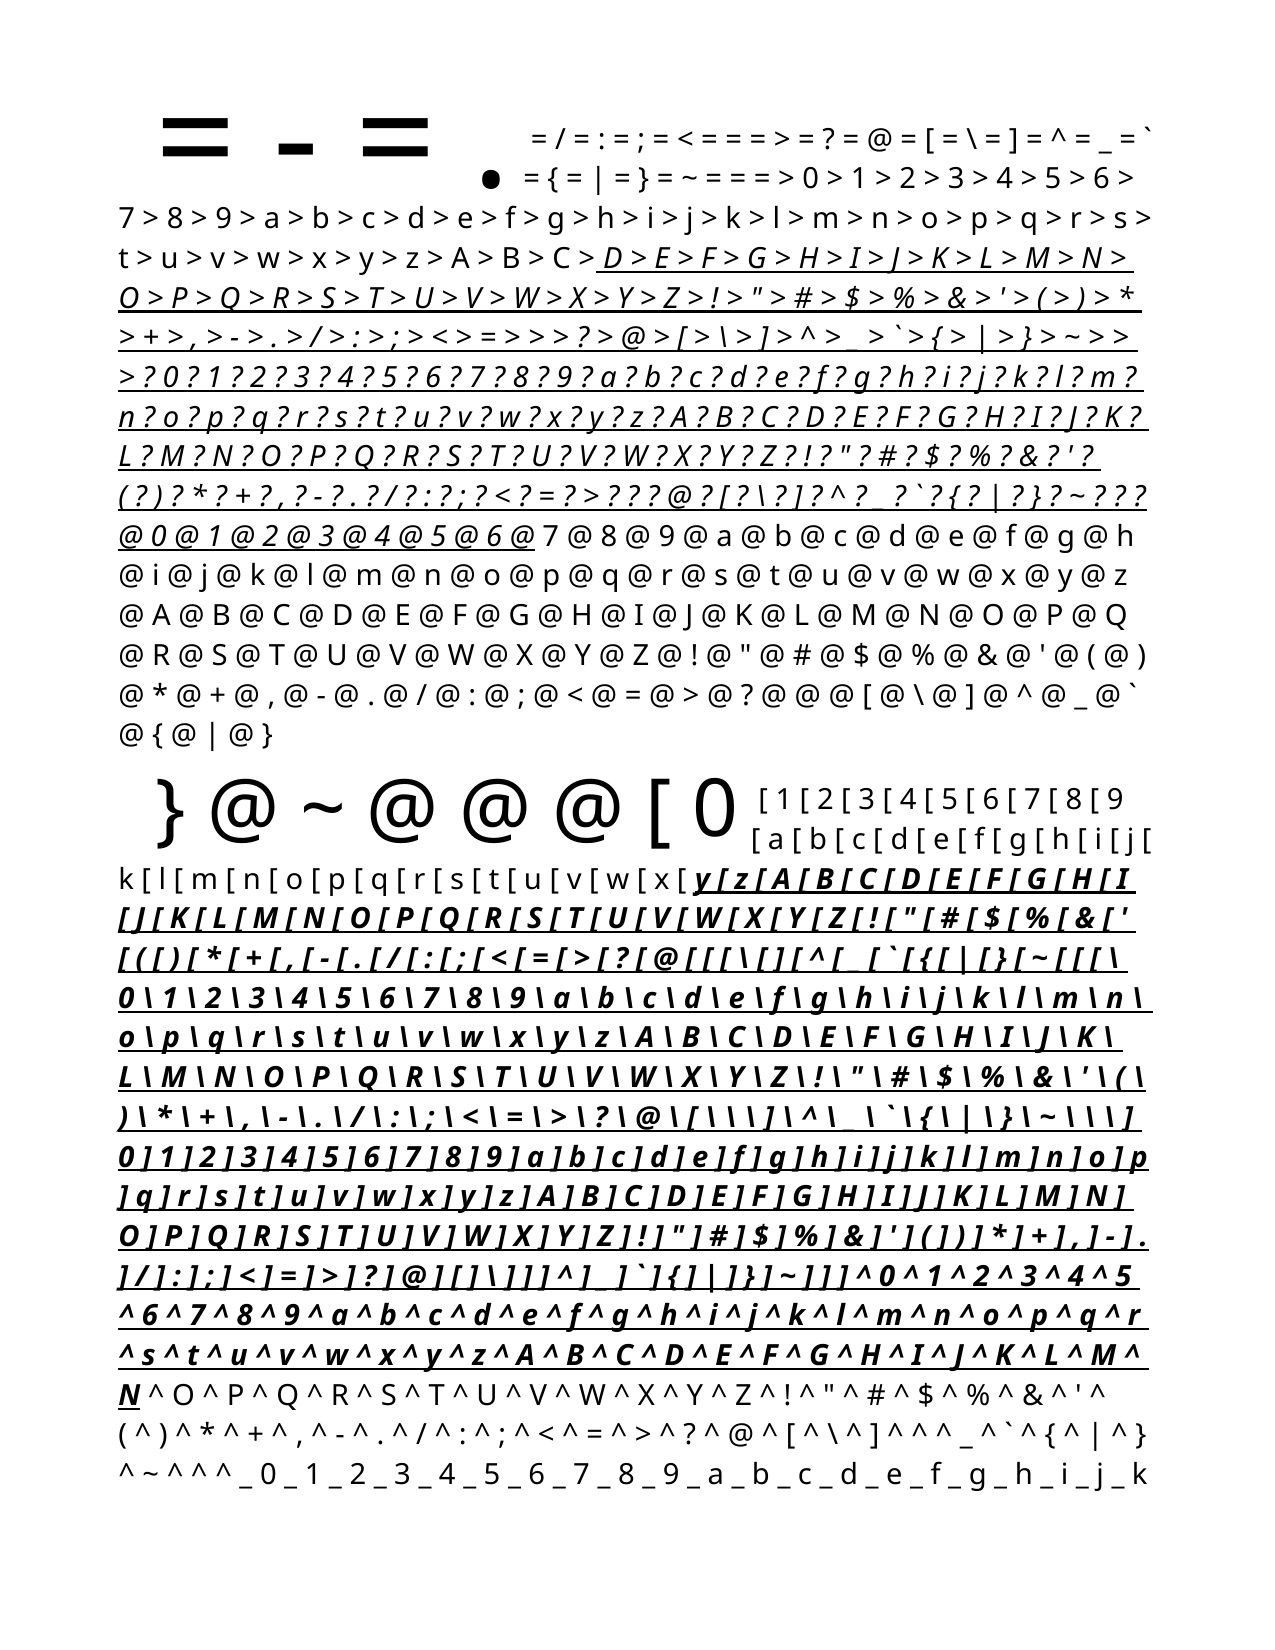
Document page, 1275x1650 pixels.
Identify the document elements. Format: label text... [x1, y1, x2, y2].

text = - = . = / = : = ; = < = = = > = ? = @ = [ = \ = ] = ^ = _ = ` = { = | = } = ~ = = = > 0 > 1 > 2 > 3 > 4 > 5 > 6 > 7 > 8 > 9 > a > b > c > d > e > f > g > h > i > j > k > l > m > n > o > p > q > r > s > t > u > v > w > x > y > z > A > B > C > D > E > F > G > H > I > J > K > L > M > N > O > P > Q > R > S > T > U > V > W > X > Y > Z > ! > " > # > $ > % > & > ' > ( > ) > * > + > , > - > . > / > : > ; > < > = > > > ? > @ > [ > \ > ] > ^ > _ > ` > { > | > } > ~ > > > ? 0 ? 1 ? 2 ? 3 ? 4 ? 5 ? 6 ? 7 ? 8 ? 9 ? a ? b ? c ? d ? e ? f ? g ? h ? i ? j ? k ? l ? m ? n ? o ? p ? q ? r ? s ? t ? u ? v ? w ? x ? y ? z ? A ? B ? C ? D ? E ? F ? G ? H ? I ? J ? K ? L ? M ? N ? O ? P ? Q ? R ? S ? T ? U ? V ? W ? X ? Y ? Z ? ! ? " ? # ? $ ? % ? & ? ' ? ( ? ) ? * ? + ? , ? - ? . ? / ? : ? ; ? < ? = ? > ? ? ? @ ? [ ? \ ? ] ? ^ ? _ ? ` ? { ? | ? } ? ~ ? ? ? @ 0 @ 1 @ 2 @ 3 @ 4 @ 5 @ 6 @ 7 @ 8 @ 9 @ a @ b @ c @ d @ e @ f @ g @ h @ i @ j @ k @ l @ m @ n @ o @ p @ q @ r @ s @ t @ u @ v @ w @ x @ y @ z @ A @ B @ C @ D @ E @ F @ G @ H @ I @ J @ K @ L @ M @ N @ O @ P @ Q @ R @ S @ T @ U @ V @ W @ X @ Y @ Z @ ! @ " @ # @ $ @ % @ & @ ' @ ( @ ) @ * @ + @ , @ - @ . @ / @ : @ ; @ < @ = @ > @ ? @ @ @ [ @ \ @ ] @ ^ @ _ @ ` @ { @ | @ } [118, 118, 1157, 753]
text } @ ~ @ @ @ [ 0 [ 1 [ 2 [ 3 [ 4 [ 5 [ 6 [ 7 [ 8 [ 9 [ a [ b [ c [ d [ e [ f [ g [ h [ i [ j [ k [ l [ m [ n [ o [ p [ q [ r [ s [ t [ u [ v [ w [ x [ y [ z [ A [ B [ C [ D [ E [ F [ G [ H [ I [ J [ K [ L [ M [ N [ O [ P [ Q [ R [ S [ T [ U [ V [ W [ X [ Y [ Z [ ! [ " [ # [ $ [ % [ & [ ' [ ( [ ) [ * [ + [ , [ - [ . [ / [ : [ ; [ < [ = [ > [ ? [ @ [ [ [ \ [ ] [ ^ [ _ [ ` [ { [ | [ } [ ~ [ [ [ \ 0 \ 1 \ 2 \ 3 \ 4 \ 5 \ 6 \ 7 \ 8 \ 9 \ a \ b \ c \ d \ e \ f \ g \ h \ i \ j \ k \ l \ m \ n \ o \ p \ q \ r \ s \ t \ u \ v \ w \ x \ y \ z \ A \ B \ C \ D \ E \ F \ G \ H \ I \ J \ K \ L \ M \ N \ O \ P \ Q \ R \ S \ T \ U \ V \ W \ X \ Y \ Z \ ! \ " \ # \ $ \ % \ & \ ' \ ( \ ) \ * \ + \ , \ - \ . \ / \ : \ ; \ < \ = \ > \ ? \ @ \ [ \ \ \ ] \ ^ \ _ \ ` \ { \ | \ } \ ~ \ \ \ ] 0 ] 1 ] 2 ] 3 ] 4 ] 5 ] 6 ] 7 ] 8 ] 9 ] a ] b ] c ] d ] e ] f ] g ] h ] i ] j ] k ] l ] m ] n ] o ] p ] q ] r ] s ] t ] u ] v ] w ] x ] y ] z ] A ] B ] C ] D ] E ] F ] G ] H ] I ] J ] K ] L ] M ] N ] O ] P ] Q ] R ] S ] T ] U ] V ] W ] X ] Y ] Z ] ! ] " ] # ] $ ] % ] & ] ' ] ( ] ) ] * ] + ] , ] - ] . ] / ] : ] ; ] < ] = ] > ] ? ] @ ] [ ] \ ] ] ] ^ ] _ ] ` ] { ] | ] } ] ~ ] ] ] ^ 0 ^ 1 ^ 2 ^ 3 ^ 4 ^ 5 ^ 6 ^ 7 ^ 8 ^ 9 ^ a ^ b ^ c ^ d ^ e ^ f ^ g ^ h ^ i ^ j ^ k ^ l ^ m ^ n ^ o ^ p ^ q ^ r ^ s ^ t ^ u ^ v ^ w ^ x ^ y ^ z ^ A ^ B ^ C ^ D ^ E ^ F ^ G ^ H ^ I ^ J ^ K ^ L ^ M ^ N ^ O ^ P ^ Q ^ R ^ S ^ T ^ U ^ V ^ W ^ X ^ Y ^ Z ^ ! ^ " ^ # ^ $ ^ % ^ & ^ ' ^ ( ^ ) ^ * ^ + ^ , ^ - ^ . ^ / ^ : ^ ; ^ < ^ = ^ > ^ ? ^ @ ^ [ ^ \ ^ ] ^ ^ ^ _ ^ ` ^ { ^ | ^ } ^ ~ ^ ^ ^ _ 0 _ 1 _ 2 _ 3 _ 4 _ 5 _ 6 _ 7 _ 8 _ 9 _ a _ b _ c _ d _ e _ f _ g _ h _ i _ j _ k [118, 779, 1157, 1493]
